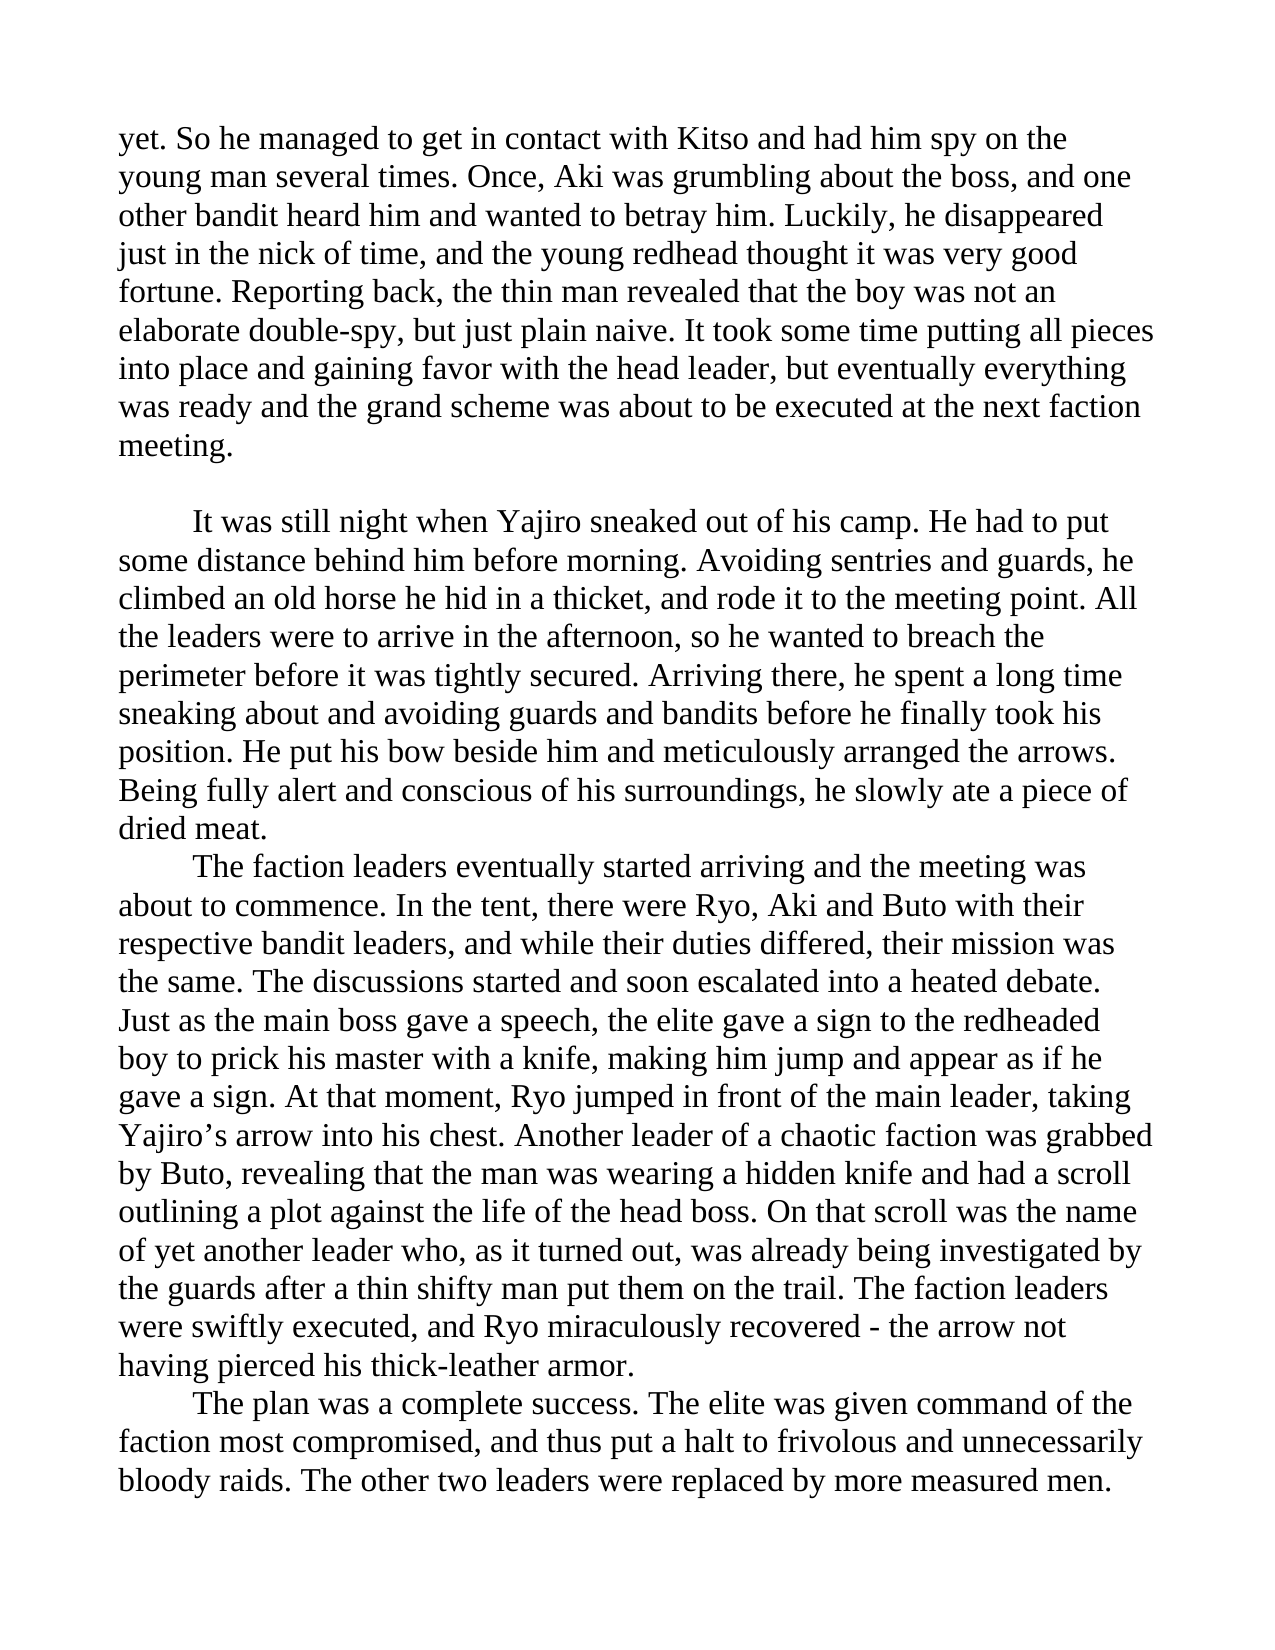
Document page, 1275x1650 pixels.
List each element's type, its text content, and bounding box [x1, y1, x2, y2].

text yet. So he managed to get in contact with Kitso and had him spy on the young man several times. Once, Aki was grumbling about the boss, and one other bandit heard him and wanted to betray him. Luckily, he disappeared just in the nick of time, and the young redhead thought it was very good fortune. Reporting back, the thin man revealed that the boy was not an elaborate double-spy, but just plain naive. It took some time putting all pieces into place and gaining favor with the head leader, but eventually everything was ready and the grand scheme was about to be executed at the next faction meeting. [118, 118, 1157, 463]
text It was still night when Yajiro sneaked out of his camp. He had to put some distance behind him before morning. Avoiding sentries and guards, he climbed an old horse he hid in a thicket, and rode it to the meeting point. All the leaders were to arrive in the afternoon, so he wanted to breach the perimeter before it was tightly secured. Arriving there, he spent a long time sneaking about and avoiding guards and bandits before he finally took his position. He put his bow beside him and meticulously arranged the arrows. Being fully alert and conscious of his surroundings, he slowly ate a piece of dried meat. [118, 501, 1157, 846]
text The plan was a complete success. The elite was given command of the faction most compromised, and thus put a halt to frivolous and unnecessarily bloody raids. The other two leaders were replaced by more measured men. [118, 1383, 1157, 1498]
text The faction leaders eventually started arriving and the meeting was about to commence. In the tent, there were Ryo, Aki and Buto with their respective bandit leaders, and while their duties differed, their mission was the same. The discussions started and soon escalated into a heated debate. Just as the main boss gave a speech, the elite gave a sign to the redheaded boy to prick his master with a knife, making him jump and appear as if he gave a sign. At that moment, Ryo jumped in front of the main leader, taking Yajiro’s arrow into his chest. Another leader of a chaotic faction was grabbed by Buto, revealing that the man was wearing a hidden knife and had a scroll outlining a plot against the life of the head boss. On that scroll was the name of yet another leader who, as it turned out, was already being investigated by the guards after a thin shifty man put them on the trail. The faction leaders were swiftly executed, and Ryo miraculously recovered - the arrow not having pierced his thick-leather armor. [118, 846, 1157, 1383]
